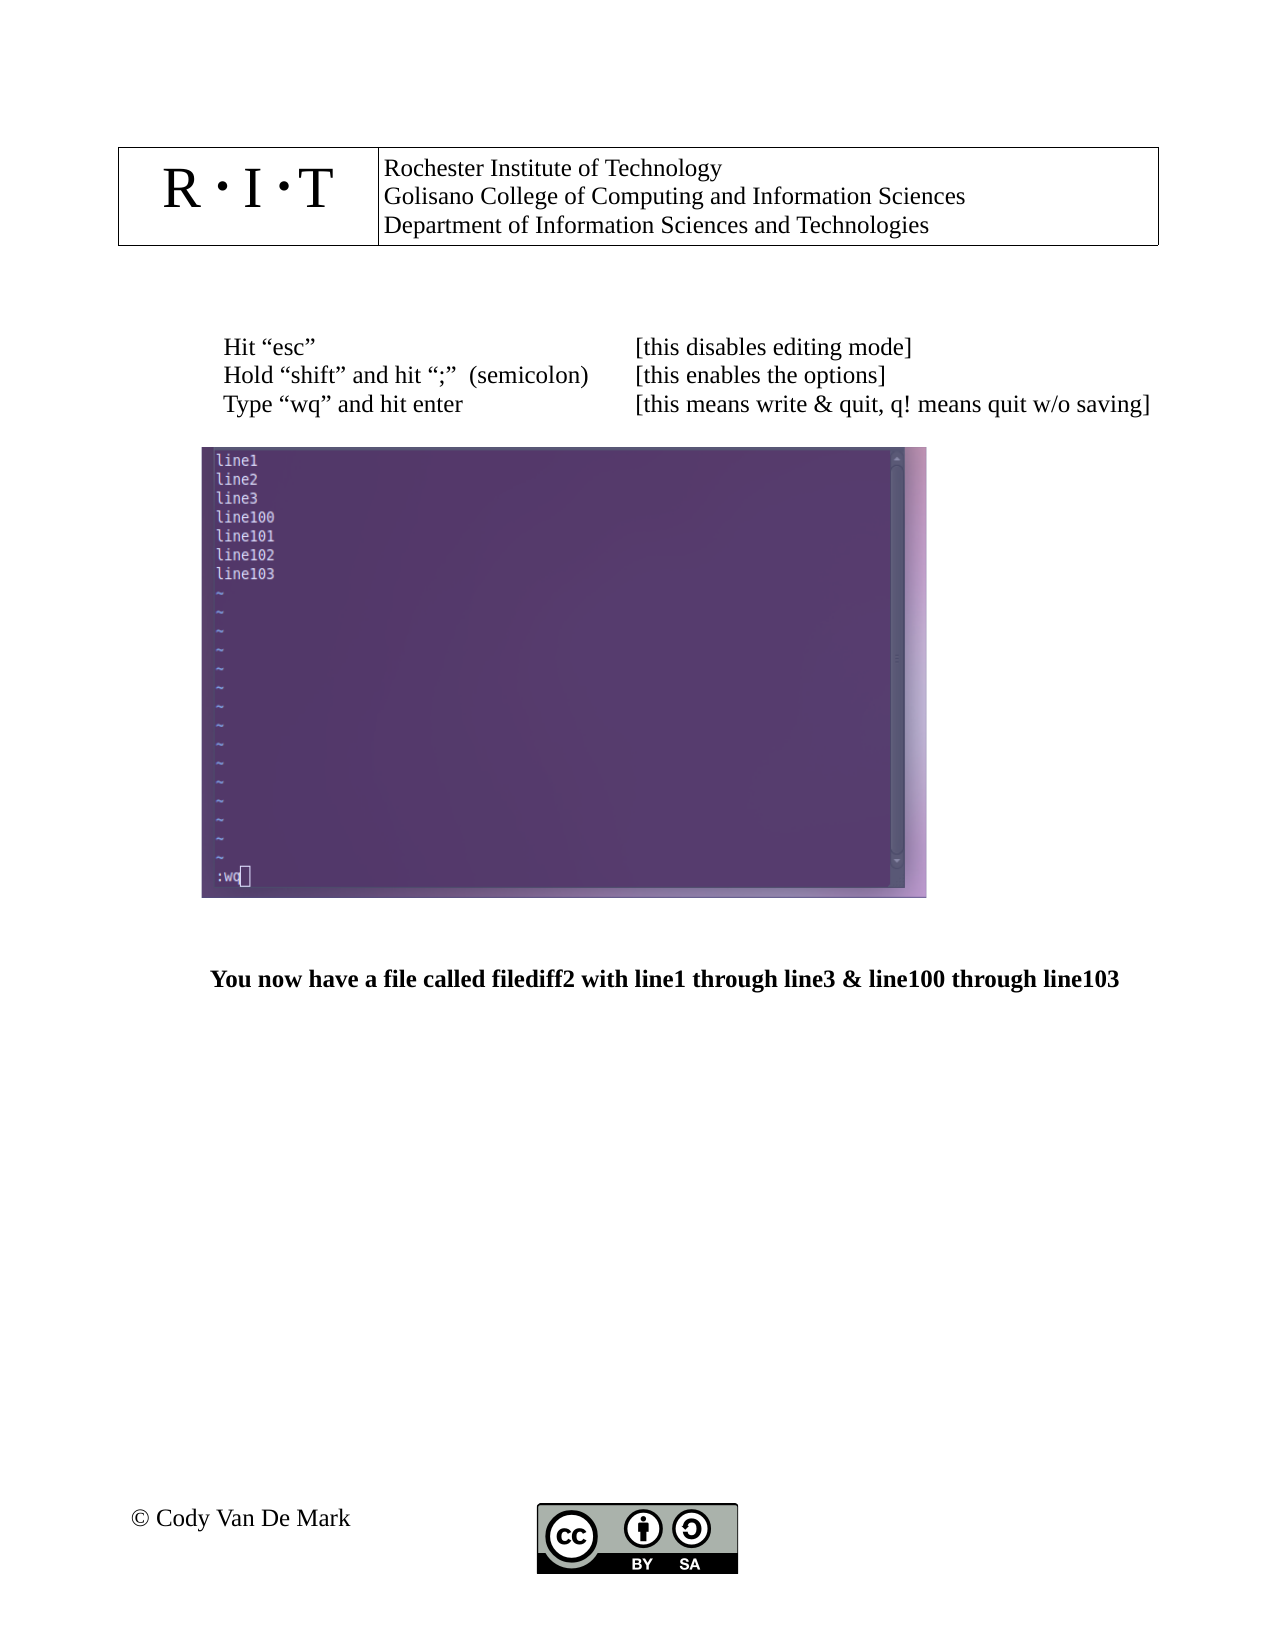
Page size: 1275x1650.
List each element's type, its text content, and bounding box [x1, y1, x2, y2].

text Hold “shift” and hit “;” (semicolon) [this enables the options] [118, 361, 1157, 389]
picture [201, 447, 927, 898]
text You now have a file called filediff2 with line1 through line3 & line100 through line103 [118, 907, 1157, 993]
text Type “wq” and hit enter [this means write & quit, q! means quit w/o saving] [118, 389, 1157, 821]
text Hit “esc” [this disables editing mode] [118, 303, 1157, 361]
picture [536, 1503, 739, 1574]
